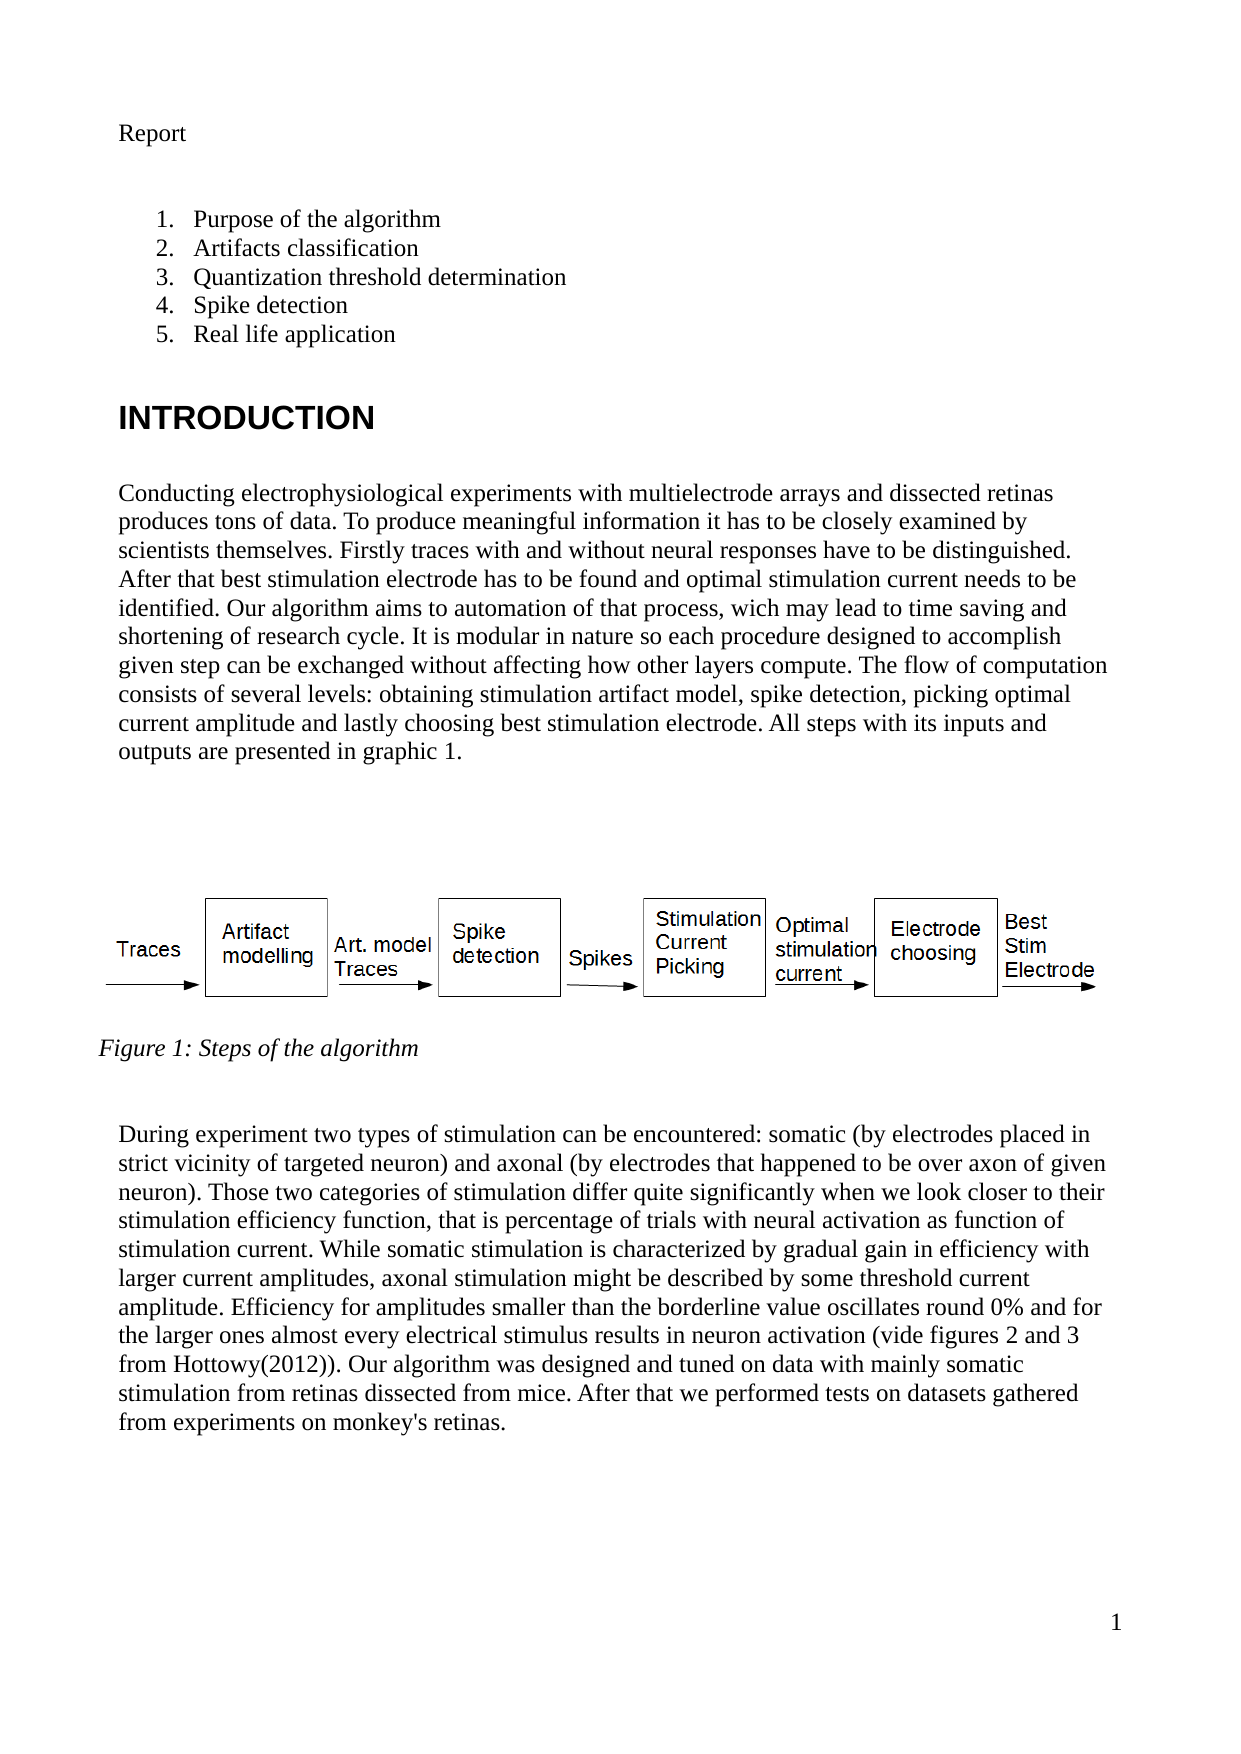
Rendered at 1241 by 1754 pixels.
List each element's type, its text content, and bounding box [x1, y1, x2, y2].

list Real life application [156, 319, 1122, 348]
list Artifacts classification [156, 233, 1122, 262]
text Figure 1: Steps of the algorithm [98, 1033, 1102, 1062]
list Purpose of the algorithm [156, 204, 1122, 233]
list Spike detection [156, 291, 1122, 319]
text Conducting electrophysiological experiments with multielectrode arrays and dissected retinas produces tons of data. To produce meaningful information it has to be closely examined by scientists themselves. Firstly traces with and without neural responses have to be distinguished. After that best stimulation electrode has to be found and optimal stimulation current needs to be identified. Our algorithm aims to automation of that process, wich may lead to time saving and shortening of research cycle. It is modular in nature so each procedure designed to accomplish given step can be exchanged without affecting how other layers compute. The flow of computation consists of several levels: obtaining stimulation artifact model, spike detection, picking optimal current amplitude and lastly choosing best stimulation electrode. All steps with its inputs and outputs are presented in graphic 1. [118, 478, 1122, 765]
picture [98, 830, 1103, 1033]
text Report [118, 118, 1122, 147]
subtitle INTRODUCTION [118, 398, 1122, 436]
list Quantization threshold determination [156, 262, 1122, 291]
text During experiment two types of stimulation can be encountered: somatic (by electrodes placed in strict vicinity of targeted neuron) and axonal (by electrodes that happened to be over axon of given neuron). Those two categories of stimulation differ quite significantly when we look closer to their stimulation efficiency function, that is percentage of trials with neural activation as function of stimulation current. While somatic stimulation is characterized by gradual gain in efficiency with larger current amplitudes, axonal stimulation might be described by some threshold current amplitude. Efficiency for amplitudes smaller than the borderline value oscillates round 0% and for the larger ones almost every electrical stimulus results in neuron activation (vide figures 2 and 3 from Hottowy(2012)). Our algorithm was designed and tuned on data with mainly somatic stimulation from retinas dissected from mice. After that we performed tests on datasets gathered from experiments on monkey's retinas. [118, 1119, 1122, 1435]
